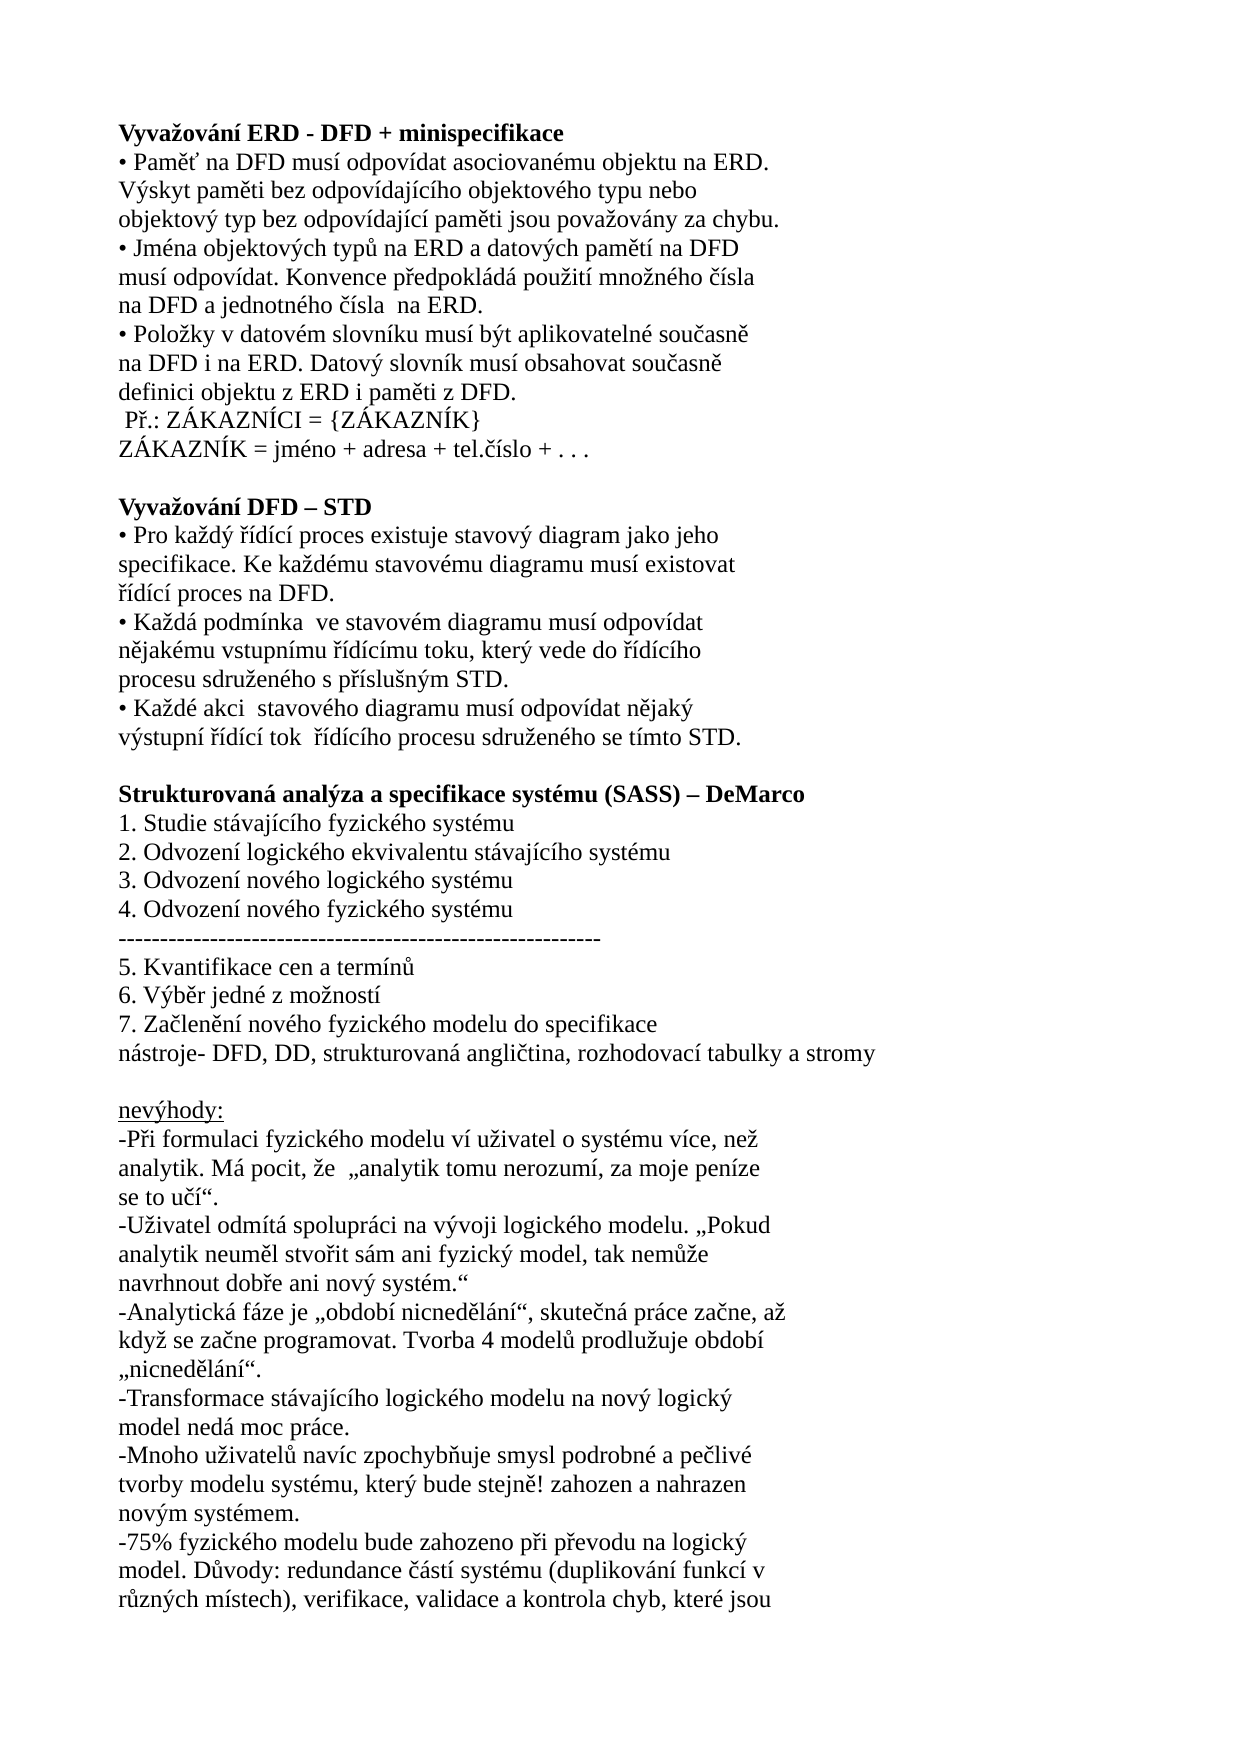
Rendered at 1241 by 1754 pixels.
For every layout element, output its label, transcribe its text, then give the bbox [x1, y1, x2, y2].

text Vyvažování ERD - DFD + minispecifikace [118, 118, 1122, 147]
text • Pro každý řídící proces existuje stavový diagram jako jeho [118, 521, 1122, 549]
text na DFD i na ERD. Datový slovník musí obsahovat současně [118, 348, 1122, 377]
text navrhnout dobře ani nový systém.“ [118, 1268, 1122, 1297]
text objektový typ bez odpovídající paměti jsou považovány za chybu. [118, 204, 1122, 233]
text 1. Studie stávajícího fyzického systému [118, 808, 1122, 837]
text 3. Odvození nového logického systému [118, 866, 1122, 894]
text • Každá podmínka ve stavovém diagramu musí odpovídat [118, 607, 1122, 636]
text 2. Odvození logického ekvivalentu stávajícího systému [118, 837, 1122, 866]
text Př.: ZÁKAZNÍCI = {ZÁKAZNÍK} [118, 406, 1122, 434]
text procesu sdruženého s příslušným STD. [118, 664, 1122, 693]
text • Položky v datovém slovníku musí být aplikovatelné současně [118, 319, 1122, 348]
text když se začne programovat. Tvorba 4 modelů prodlužuje období [118, 1326, 1122, 1354]
text • Jména objektových typů na ERD a datových pamětí na DFD [118, 233, 1122, 262]
text 7. Začlenění nového fyzického modelu do specifikace [118, 1009, 1122, 1038]
text -Uživatel odmítá spolupráci na vývoji logického modelu. „Pokud [118, 1211, 1122, 1239]
text novým systémem. [118, 1498, 1122, 1527]
text specifikace. Ke každému stavovému diagramu musí existovat [118, 549, 1122, 578]
text na DFD a jednotného čísla na ERD. [118, 291, 1122, 319]
text -Mnoho uživatelů navíc zpochybňuje smysl podrobné a pečlivé [118, 1441, 1122, 1469]
text řídící proces na DFD. [118, 578, 1122, 607]
text • Paměť na DFD musí odpovídat asociovanému objektu na ERD. [118, 147, 1122, 176]
text nevýhody: [118, 1096, 1122, 1124]
text Vyvažování DFD – STD [118, 492, 1122, 521]
text nástroje- DFD, DD, strukturovaná angličtina, rozhodovací tabulky a stromy [118, 1038, 1122, 1067]
text ---------------------------------------------------------- [118, 923, 1122, 952]
text 4. Odvození nového fyzického systému [118, 894, 1122, 923]
text výstupní řídící tok řídícího procesu sdruženého se tímto STD. [118, 722, 1122, 751]
text 6. Výběr jedné z možností [118, 981, 1122, 1009]
text -Analytická fáze je „období nicnedělání“, skutečná práce začne, až [118, 1297, 1122, 1326]
text nějakému vstupnímu řídícímu toku, který vede do řídícího [118, 636, 1122, 664]
text různých místech), verifikace, validace a kontrola chyb, které jsou [118, 1584, 1122, 1613]
text „nicnedělání“. [118, 1354, 1122, 1383]
text analytik. Má pocit, že „analytik tomu nerozumí, za moje peníze [118, 1153, 1122, 1182]
text -75% fyzického modelu bude zahozeno při převodu na logický [118, 1527, 1122, 1556]
text analytik neuměl stvořit sám ani fyzický model, tak nemůže [118, 1239, 1122, 1268]
text -Transformace stávajícího logického modelu na nový logický [118, 1383, 1122, 1412]
text Výskyt paměti bez odpovídajícího objektového typu nebo [118, 176, 1122, 204]
text se to učí“. [118, 1182, 1122, 1211]
text definici objektu z ERD i paměti z DFD. [118, 377, 1122, 406]
text Strukturovaná analýza a specifikace systému (SASS) – DeMarco [118, 779, 1122, 808]
text • Každé akci stavového diagramu musí odpovídat nějaký [118, 693, 1122, 722]
text -Při formulaci fyzického modelu ví uživatel o systému více, než [118, 1124, 1122, 1153]
text musí odpovídat. Konvence předpokládá použití množného čísla [118, 262, 1122, 291]
text model. Důvody: redundance částí systému (duplikování funkcí v [118, 1556, 1122, 1584]
text ZÁKAZNÍK = jméno + adresa + tel.číslo + . . . [118, 434, 1122, 463]
text model nedá moc práce. [118, 1412, 1122, 1441]
text tvorby modelu systému, který bude stejně! zahozen a nahrazen [118, 1469, 1122, 1498]
text 5. Kvantifikace cen a termínů [118, 952, 1122, 981]
